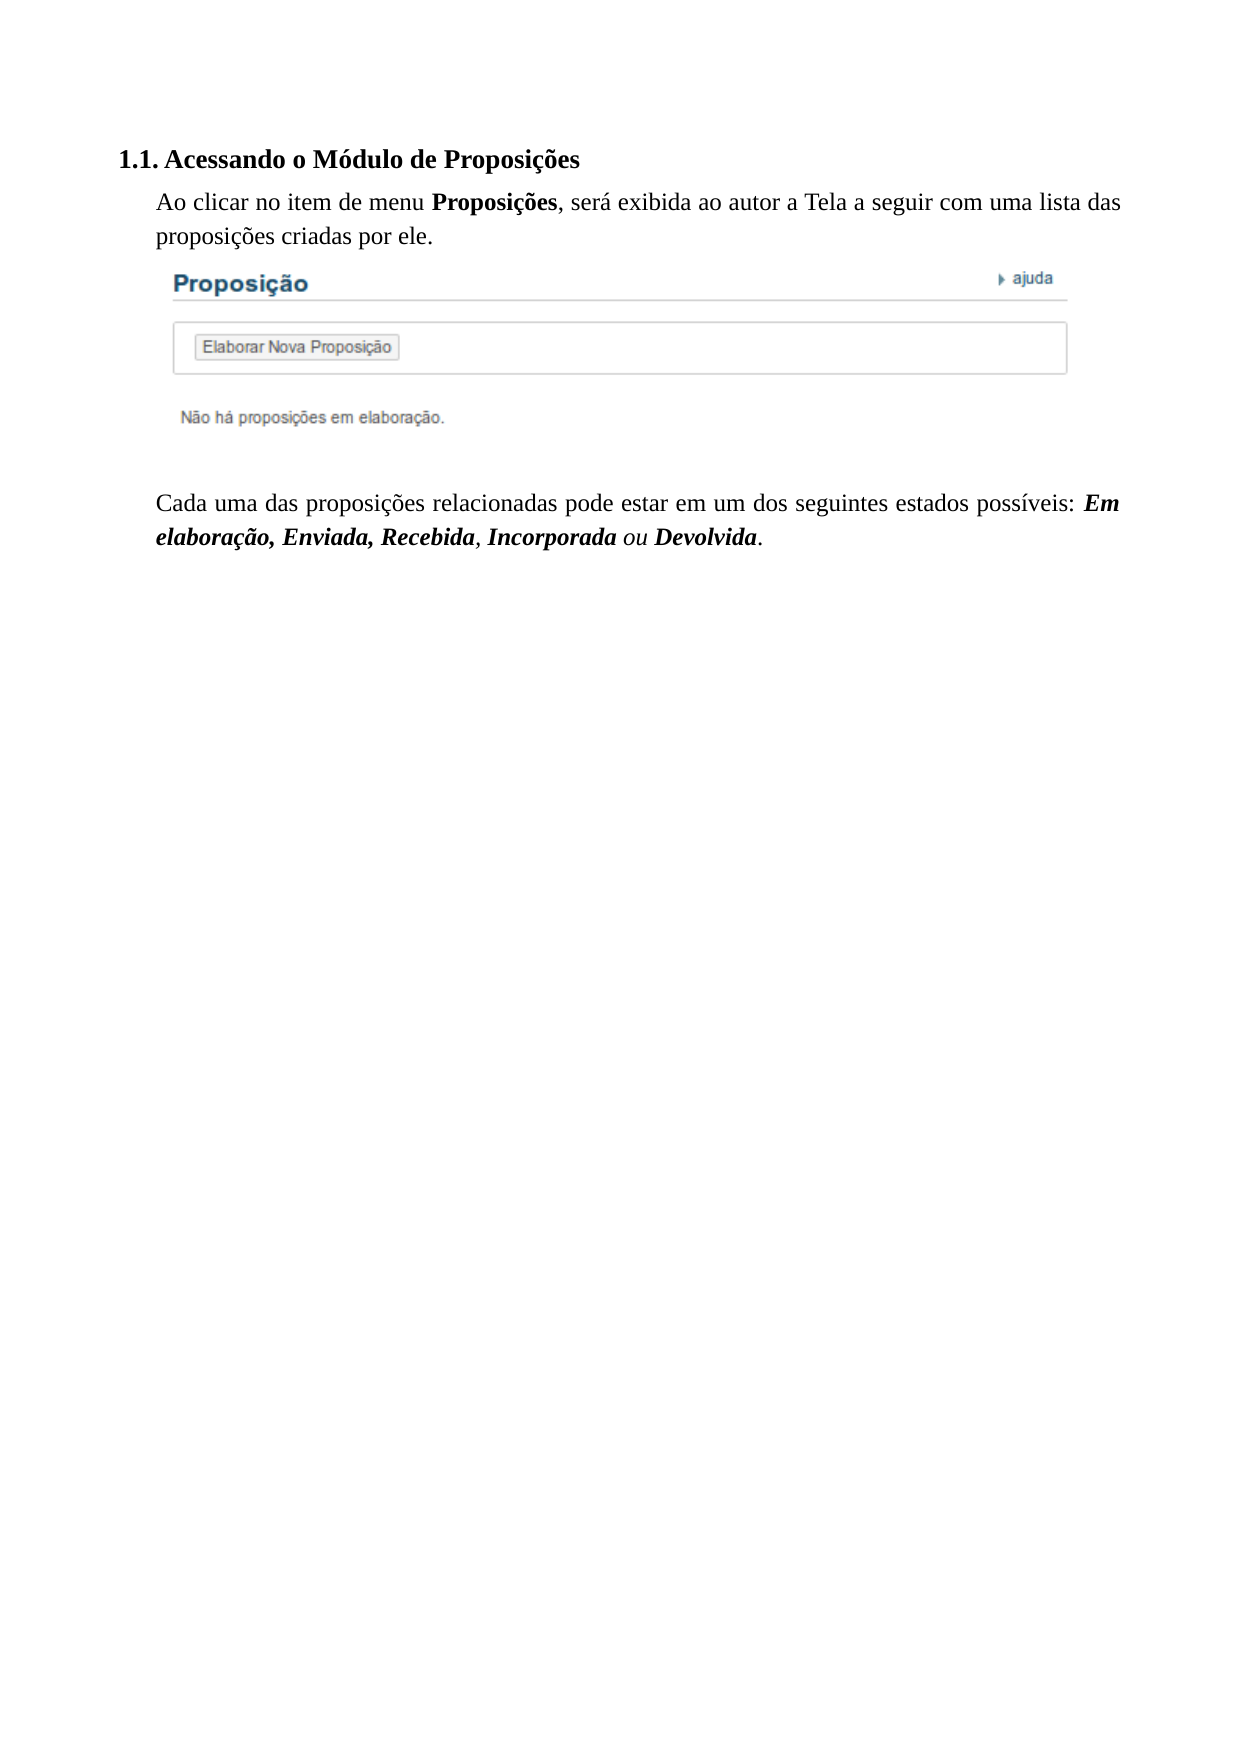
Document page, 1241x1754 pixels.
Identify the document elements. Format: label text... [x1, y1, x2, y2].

text Ao clicar no item de menu Proposições, será exibida ao autor a Tela a seguir com uma lista das proposições criadas por ele. [156, 187, 1122, 250]
subtitle 1.1. Acessando o Módulo de Proposições [118, 143, 1122, 174]
picture [170, 270, 1071, 433]
text Cada uma das proposições relacionadas pode estar em um dos seguintes estados possíveis: Em elaboração, Enviada, Recebida, Incorporada ou Devolvida. [156, 488, 1122, 551]
